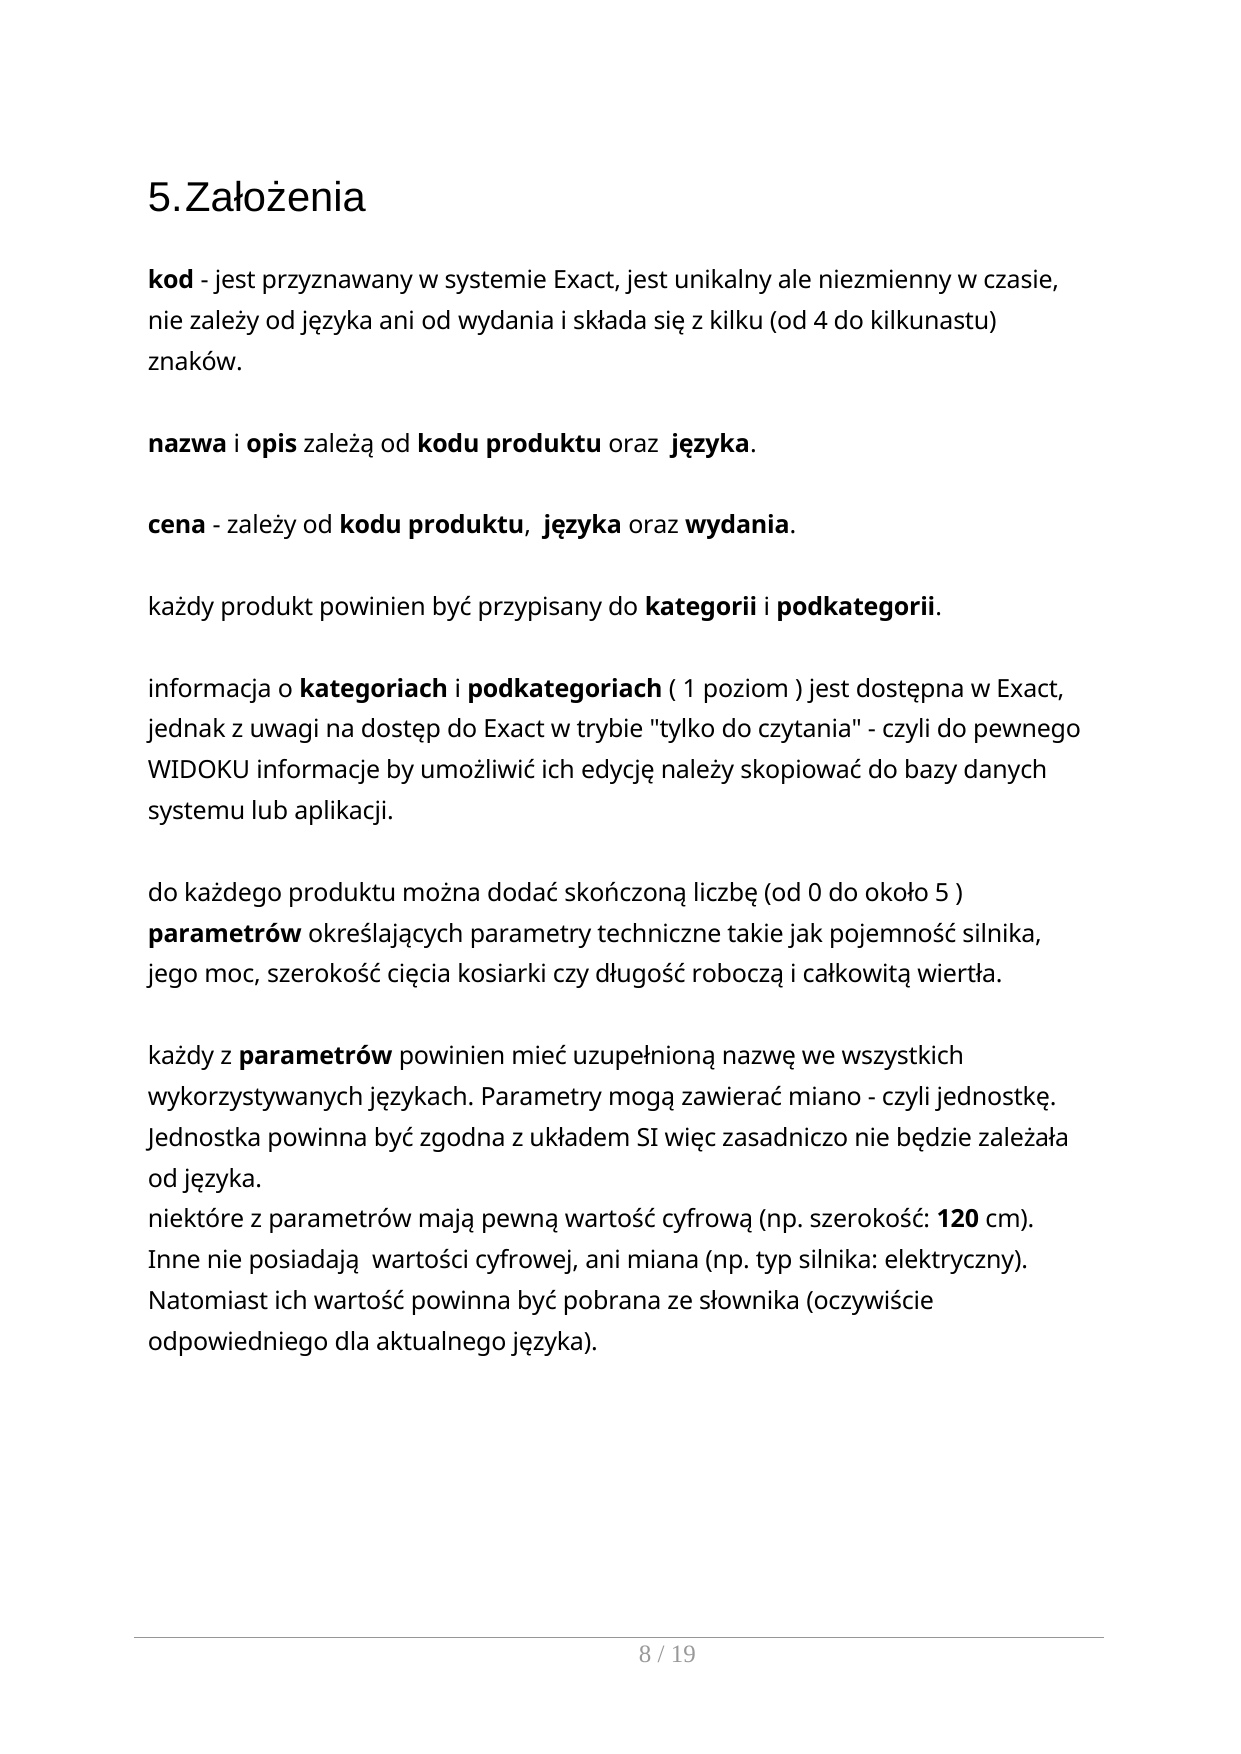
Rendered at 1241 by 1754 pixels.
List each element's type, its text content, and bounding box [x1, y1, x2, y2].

text do każdego produktu można dodać skończoną liczbę (od 0 do około 5 ) parametrów określających parametry techniczne takie jak pojemność silnika, jego moc, szerokość cięcia kosiarki czy długość roboczą i całkowitą wiertła. [148, 874, 1092, 990]
text nazwa i opis zależą od kodu produktu oraz języka. [148, 425, 1092, 459]
text każdy z parametrów powinien mieć uzupełnioną nazwę we wszystkich wykorzystywanych językach. Parametry mogą zawierać miano - czyli jednostkę. Jednostka powinna być zgodna z układem SI więc zasadniczo nie będzie zależała od języka. [148, 1038, 1092, 1194]
text kod - jest przyznawany w systemie Exact, jest unikalny ale niezmienny w czasie, nie zależy od języka ani od wydania i składa się z kilku (od 4 do kilkunastu) znaków. [148, 262, 1092, 378]
text każdy produkt powinien być przypisany do kategorii i podkategorii. [148, 588, 1092, 623]
text informacja o kategoriach i podkategoriach ( 1 poziom ) jest dostępna w Exact, jednak z uwagi na dostęp do Exact w trybie "tylko do czytania" - czyli do pewnego WIDOKU informacje by umożliwić ich edycję należy skopiować do bazy danych systemu lub aplikacji. [148, 670, 1092, 827]
subtitle Założenia [148, 173, 1092, 221]
text niektóre z parametrów mają pewną wartość cyfrową (np. szerokość: 120 cm). Inne nie posiadają wartości cyfrowej, ani miana (np. typ silnika: elektryczny). Natomiast ich wartość powinna być pobrana ze słownika (oczywiście odpowiedniego dla aktualnego języka). [148, 1201, 1092, 1358]
text cena - zależy od kodu produktu, języka oraz wydania. [148, 507, 1092, 541]
